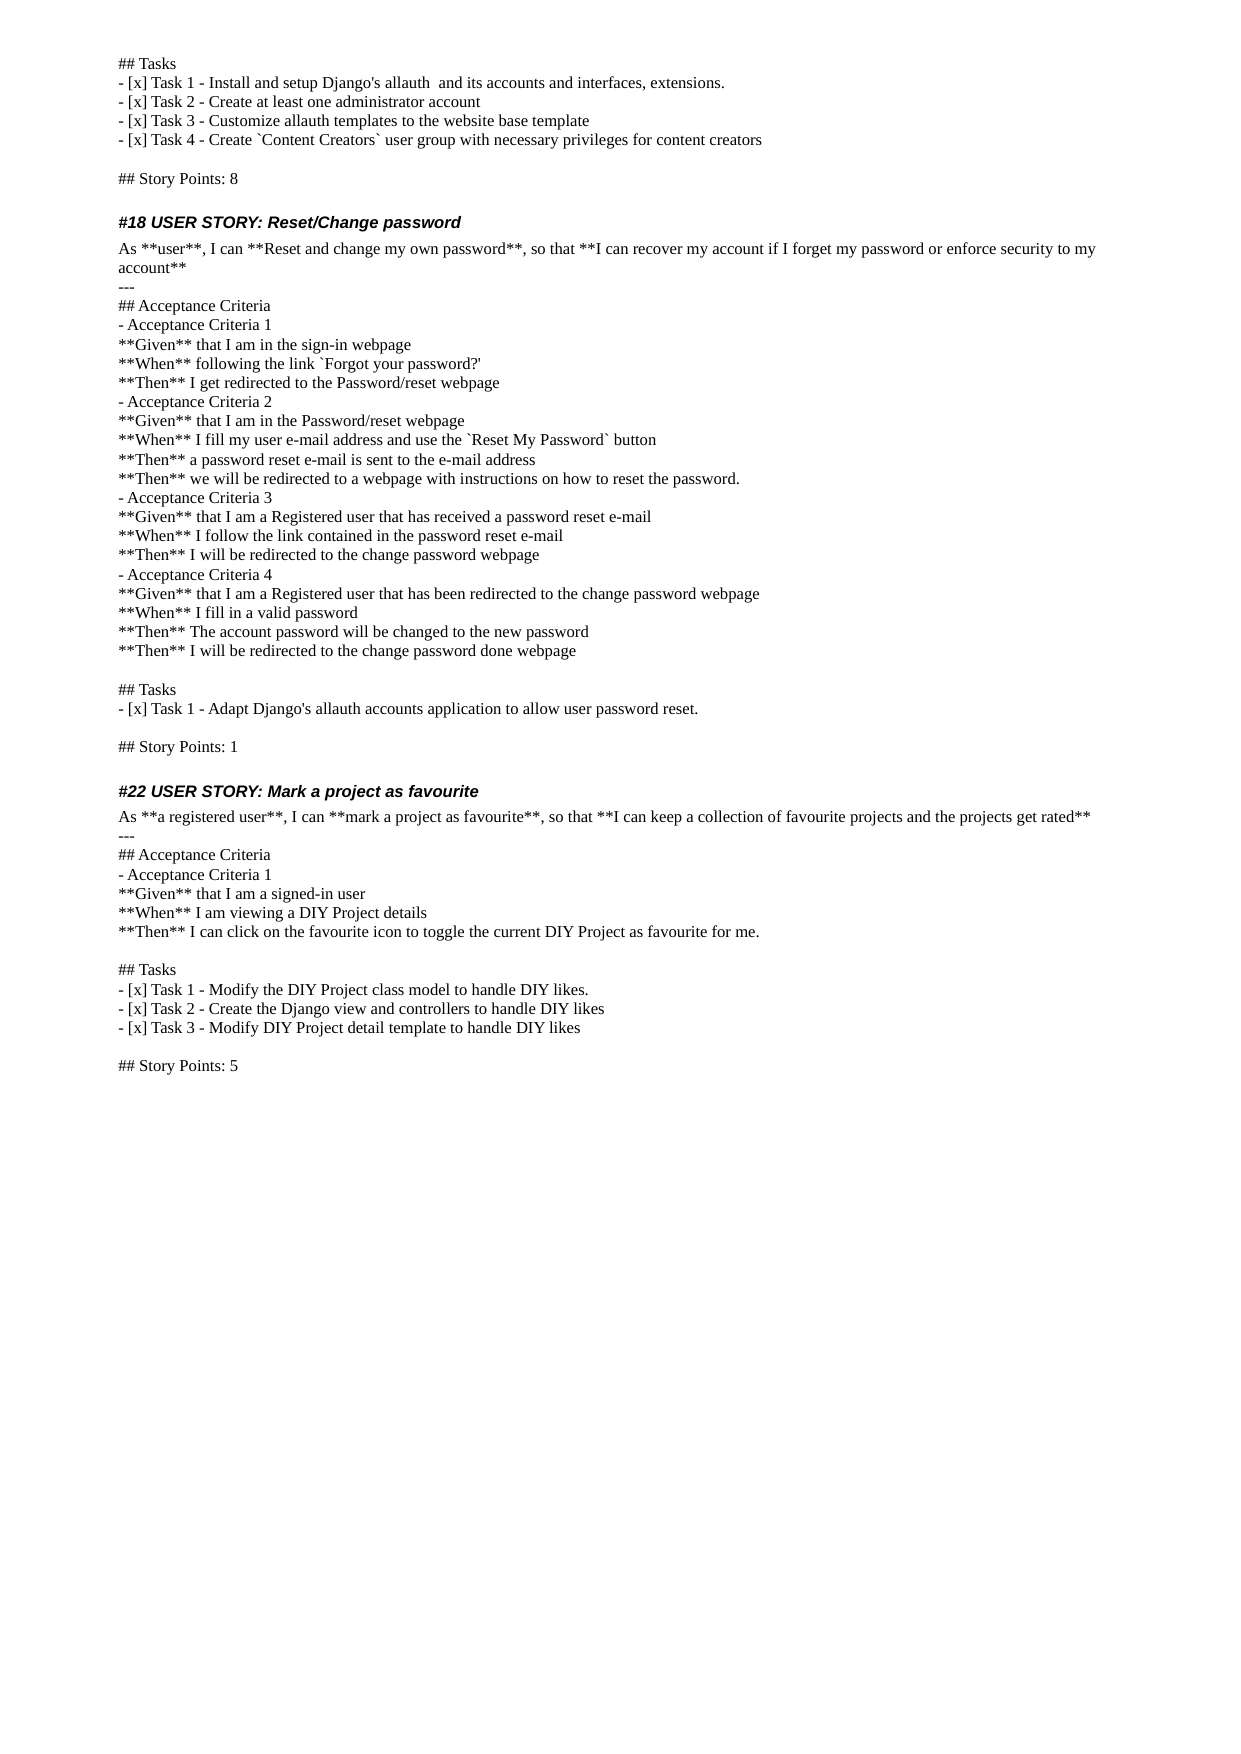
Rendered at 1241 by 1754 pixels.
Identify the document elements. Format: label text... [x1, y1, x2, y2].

subtitle #18 USER STORY: Reset/Change password [118, 213, 1122, 232]
text **Then** I can click on the favourite icon to toggle the current DIY Project as favourite for me. [118, 922, 1122, 941]
text **When** I am viewing a DIY Project details [118, 903, 1122, 922]
text - Acceptance Criteria 4 [118, 564, 1122, 583]
text --- [118, 277, 1122, 296]
text ## Story Points: 1 [118, 737, 1122, 756]
text **Then** a password reset e-mail is sent to the e-mail address [118, 449, 1122, 468]
text **Then** I will be redirected to the change password webpage [118, 545, 1122, 564]
text - Acceptance Criteria 1 [118, 864, 1122, 883]
text As **user**, I can **Reset and change my own password**, so that **I can recover my account if I forget my password or enforce security to my account** [118, 238, 1122, 277]
text **When** I follow the link contained in the password reset e-mail [118, 526, 1122, 545]
text - [x] Task 3 - Customize allauth templates to the website base template [118, 111, 1122, 130]
text **Then** The account password will be changed to the new password [118, 622, 1122, 641]
text - Acceptance Criteria 1 [118, 315, 1122, 334]
text **Given** that I am in the Password/reset webpage [118, 411, 1122, 430]
text - [x] Task 2 - Create at least one administrator account [118, 92, 1122, 111]
text **Then** I get redirected to the Password/reset webpage [118, 373, 1122, 392]
text **When** I fill in a valid password [118, 603, 1122, 622]
text ## Story Points: 5 [118, 1056, 1122, 1075]
text **Given** that I am a Registered user that has received a password reset e-mail [118, 507, 1122, 526]
text - [x] Task 1 - Adapt Django's allauth accounts application to allow user password reset. [118, 698, 1122, 718]
text **Given** that I am a signed-in user [118, 883, 1122, 903]
text **When** I fill my user e-mail address and use the `Reset My Password` button [118, 430, 1122, 449]
text **When** following the link `Forgot your password?' [118, 353, 1122, 373]
text **Then** we will be redirected to a webpage with instructions on how to reset the password. [118, 468, 1122, 488]
text - Acceptance Criteria 2 [118, 392, 1122, 411]
text ## Tasks [118, 679, 1122, 698]
text ## Acceptance Criteria [118, 845, 1122, 864]
text - [x] Task 3 - Modify DIY Project detail template to handle DIY likes [118, 1018, 1122, 1037]
text --- [118, 826, 1122, 845]
text ## Tasks [118, 960, 1122, 979]
text ## Acceptance Criteria [118, 296, 1122, 315]
text - [x] Task 4 - Create `Content Creators` user group with necessary privileges for content creators [118, 130, 1122, 149]
text - [x] Task 1 - Install and setup Django's allauth and its accounts and interfaces, extensions. [118, 73, 1122, 92]
subtitle #22 USER STORY: Mark a project as favourite [118, 781, 1122, 801]
text - Acceptance Criteria 3 [118, 488, 1122, 507]
text **Then** I will be redirected to the change password done webpage [118, 641, 1122, 660]
text - [x] Task 1 - Modify the DIY Project class model to handle DIY likes. [118, 979, 1122, 998]
text - [x] Task 2 - Create the Django view and controllers to handle DIY likes [118, 998, 1122, 1018]
text As **a registered user**, I can **mark a project as favourite**, so that **I can keep a collection of favourite projects and the projects get rated** [118, 807, 1122, 826]
text **Given** that I am in the sign-in webpage [118, 334, 1122, 353]
text **Given** that I am a Registered user that has been redirected to the change password webpage [118, 583, 1122, 603]
text ## Story Points: 8 [118, 168, 1122, 188]
text ## Tasks [118, 53, 1122, 73]
